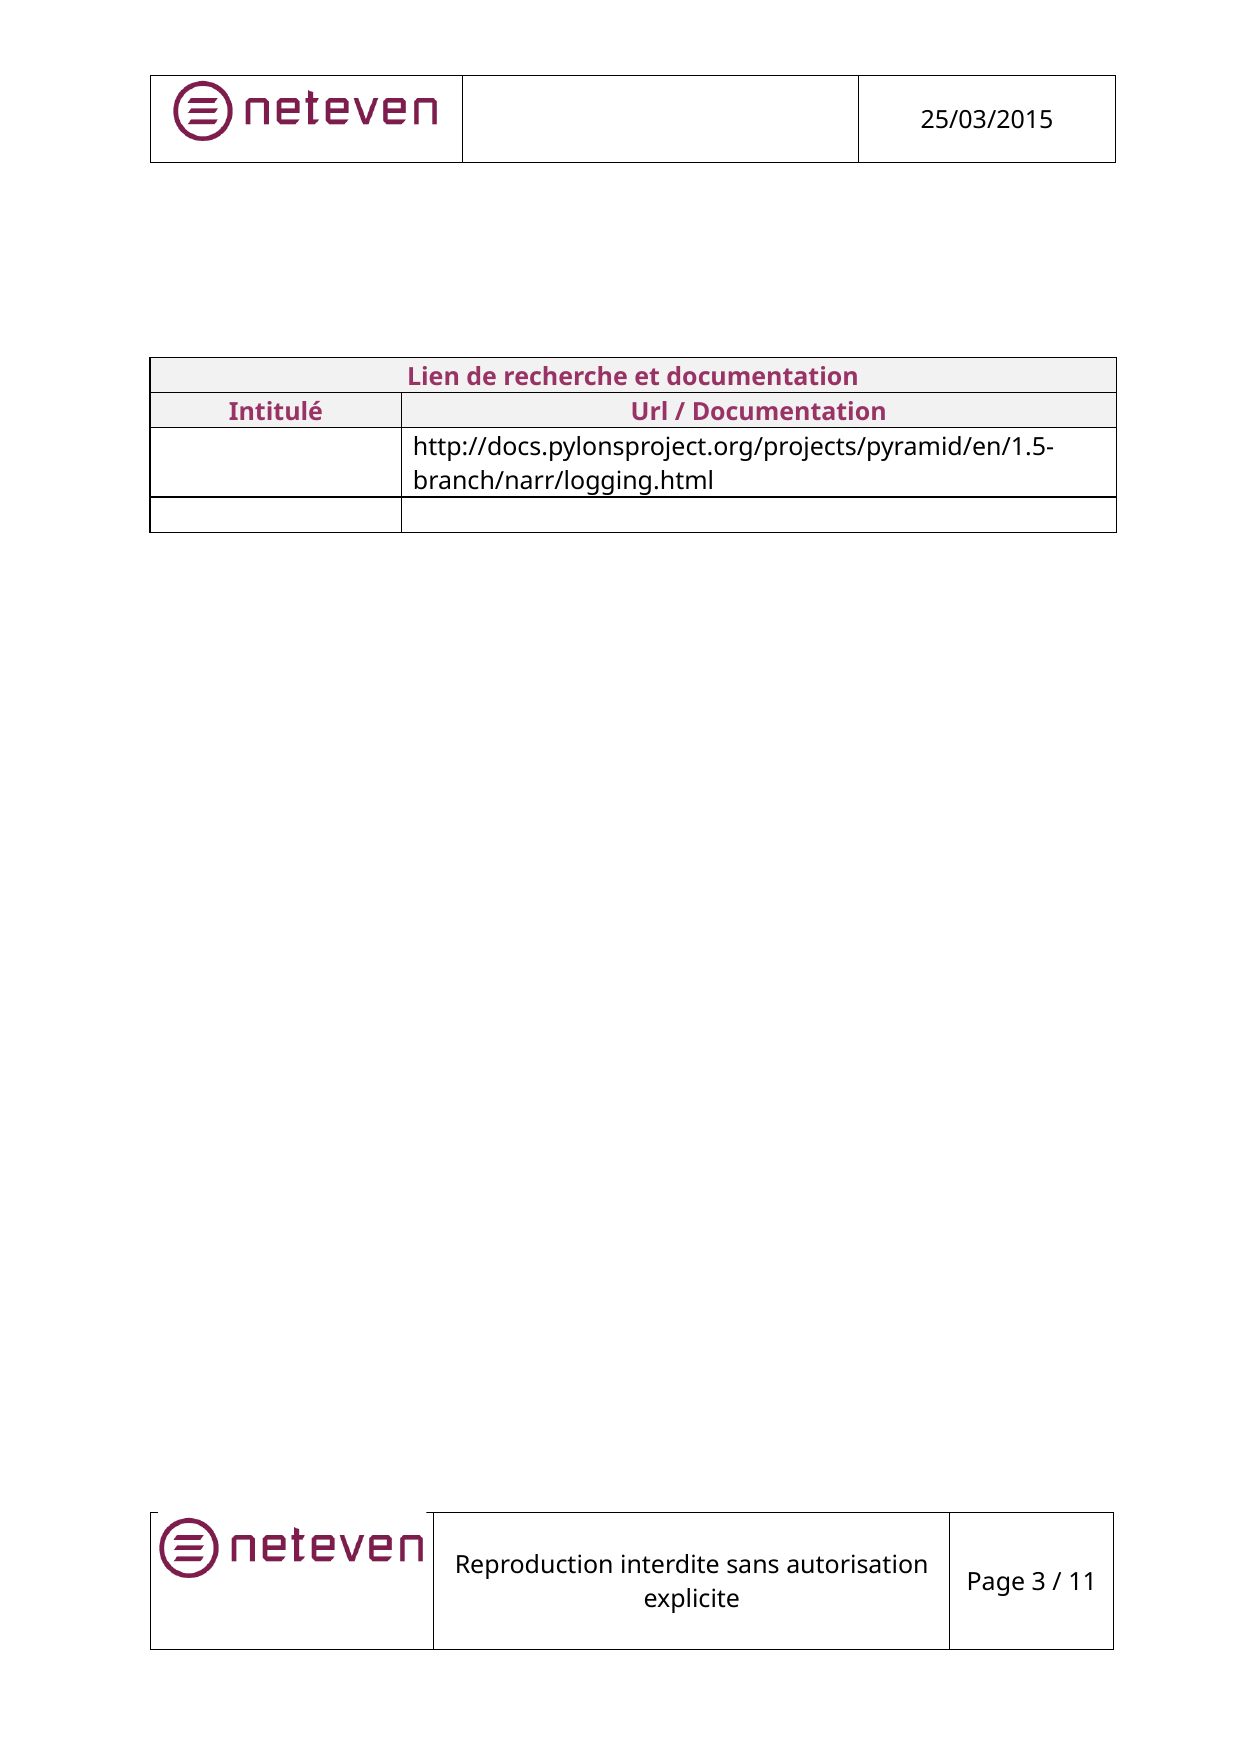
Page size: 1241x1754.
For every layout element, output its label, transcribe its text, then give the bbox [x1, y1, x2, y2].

table_cell Url / Documentation [402, 393, 1116, 427]
table_cell Intitulé [151, 393, 401, 427]
table_cell [151, 428, 401, 496]
picture [172, 76, 441, 148]
table_cell http://docs.pylonsproject.org/projects/pyramid/en/1.5-branch/narr/logging.html [402, 428, 1116, 496]
table_header Lien de recherche et documentation [151, 358, 1116, 392]
table_cell [402, 498, 1116, 532]
picture [158, 1512, 427, 1585]
table_cell [151, 498, 401, 532]
